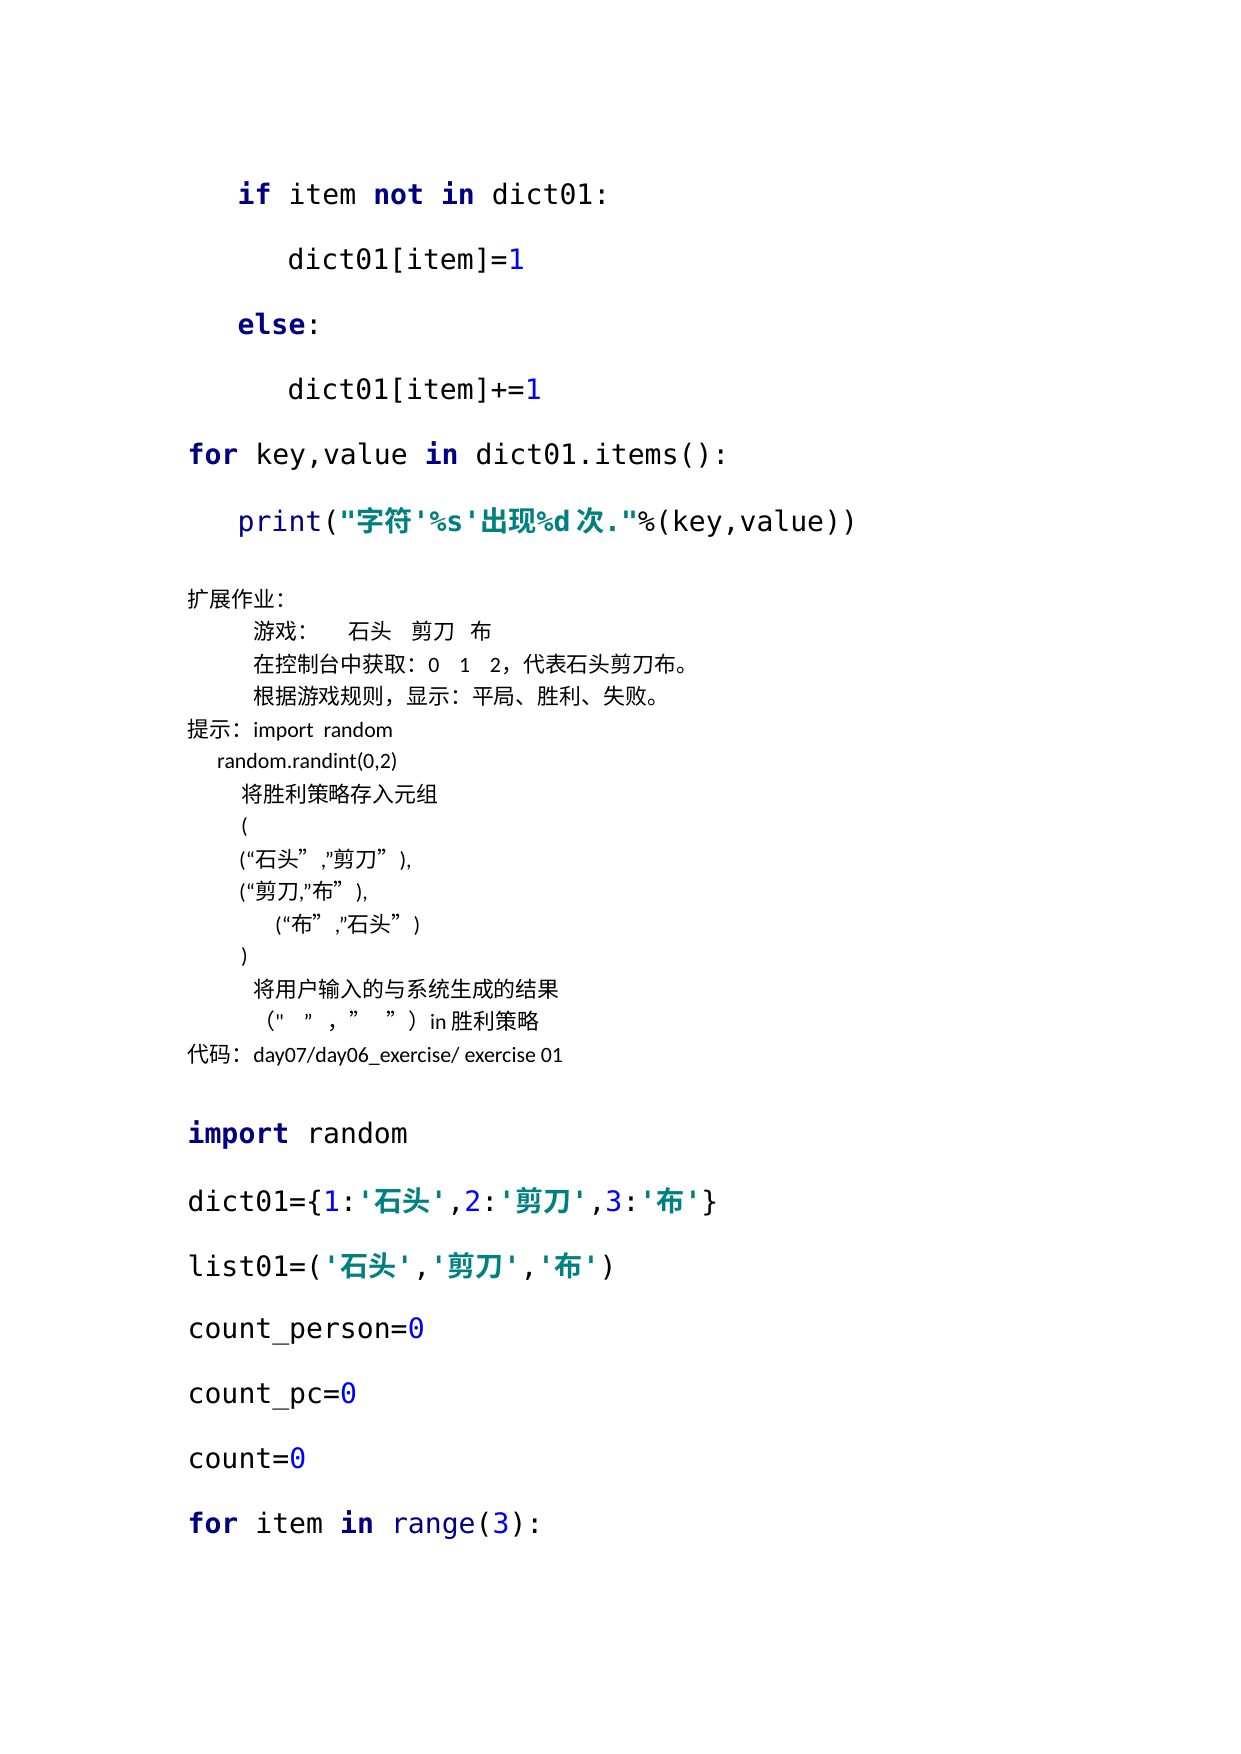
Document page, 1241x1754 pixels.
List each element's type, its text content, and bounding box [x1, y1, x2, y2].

text (“石头”,”剪刀”), [209, 841, 1053, 874]
text else: [187, 292, 1053, 357]
text import random [187, 1101, 1053, 1166]
text if item not in dict01: [187, 162, 1053, 227]
text （" ” ，” ”）in 胜利策略 [187, 1004, 1053, 1036]
text for key,value in dict01.items(): [187, 422, 1053, 487]
text (“剪刀,”布”), [209, 874, 1053, 906]
text 提示：import random [187, 711, 1053, 744]
text print("字符'%s'出现%d次."%(key,value)) [187, 487, 1053, 552]
text count_pc=0 [187, 1361, 1053, 1426]
text 代码：day07/day06_exercise/ exercise 01 [187, 1036, 1053, 1069]
text count=0 [187, 1426, 1053, 1491]
text 游戏： 石头 剪刀 布 [187, 614, 1053, 646]
text list01=('石头','剪刀','布') [187, 1231, 1053, 1296]
text 将用户输入的与系统生成的结果 [187, 971, 1053, 1004]
text count_person=0 [187, 1296, 1053, 1361]
text for item in range(3): [187, 1491, 1053, 1556]
text 根据游戏规则，显示：平局、胜利、失败。 [187, 679, 1053, 711]
text 扩展作业： [187, 581, 1053, 614]
text dict01[item]+=1 [187, 357, 1053, 422]
text (“布”,”石头”) [209, 906, 1053, 939]
text dict01={1:'石头',2:'剪刀',3:'布'} [187, 1166, 1053, 1231]
text 在控制台中获取：0 1 2，代表石头剪刀布。 [187, 646, 1053, 679]
text random.randint(0,2) [187, 744, 1053, 776]
text ) [187, 939, 1053, 971]
text dict01[item]=1 [187, 227, 1053, 292]
text 将胜利策略存入元组 [187, 776, 1053, 809]
text ( [187, 809, 1053, 841]
